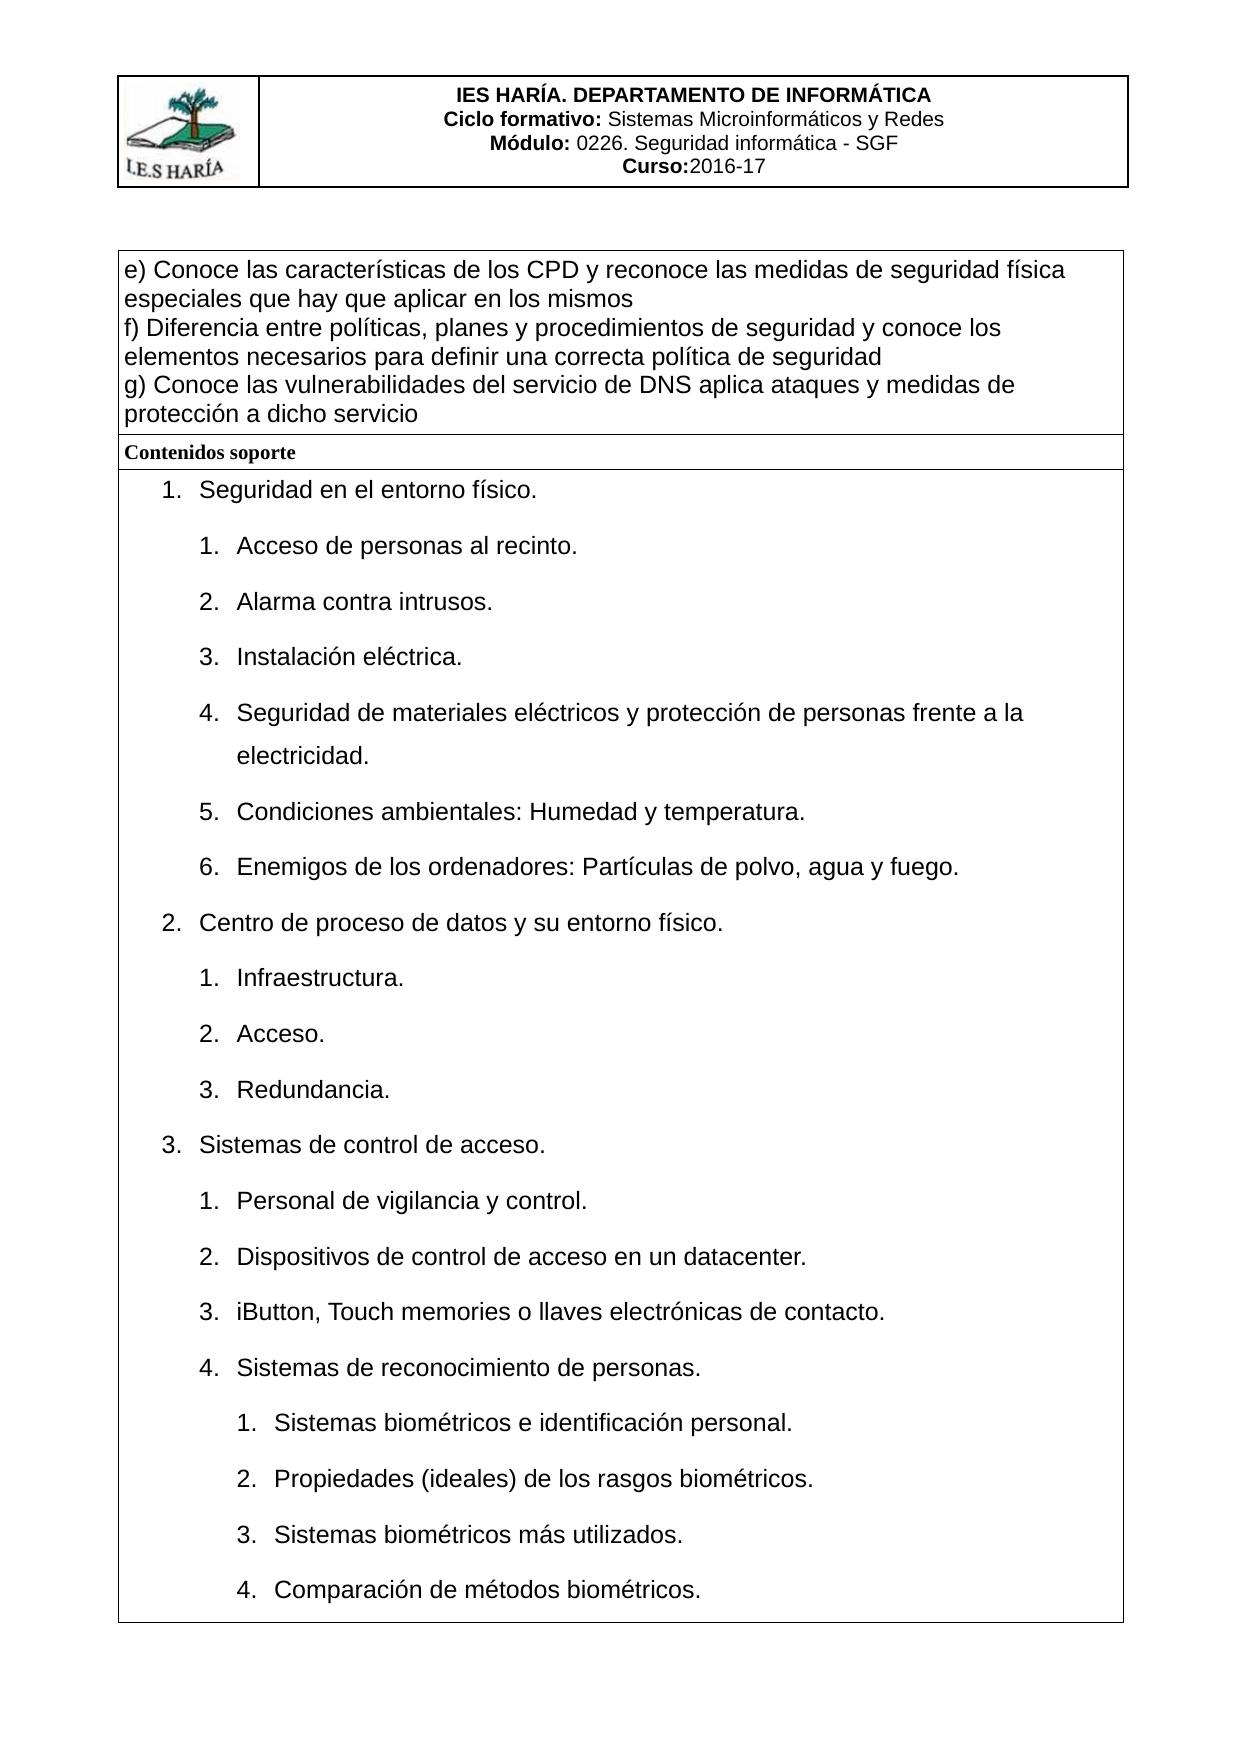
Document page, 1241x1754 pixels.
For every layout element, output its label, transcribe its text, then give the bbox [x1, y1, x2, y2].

table_cell Contenidos soporte [119, 435, 1123, 469]
picture [123, 82, 241, 180]
table_cell Seguridad en el entorno físico. Acceso de personas al recinto. Alarma contra intrusos. Instalación eléctrica. Seguridad de materiales eléctricos y protección de personas frente a la electricidad. Condiciones ambientales: Humedad y temperatura. Enemigos de los ordenadores: Partículas de polvo, agua y fuego. Centro de proceso de datos y su entorno físico. Infraestructura. Acceso. Redundancia. Sistemas de control de acceso. Personal de vigilancia y control. Dispositivos de control de acceso en un datacenter. iButton, Touch memories o llaves electrónicas de contacto. Sistemas de reconocimiento de personas. Sistemas biométricos e identificación personal. Propiedades (ideales) de los rasgos biométricos. Sistemas biométricos más utilizados. Comparación de métodos biométricos. Políticas, planes y procedimientos de seguridad. Elementos de las políticas de seguridad. Características deseables de las políticas de seguridad. Definición e implantación de las políticas de seguridad. Inventario y auditoría. Elementos de las políticas de seguridad. [119, 470, 1123, 1622]
table_cell e) Conoce las características de los CPD y reconoce las medidas de seguridad física especiales que hay que aplicar en los mismos f) Diferencia entre políticas, planes y procedimientos de seguridad y conoce los elementos necesarios para definir una correcta política de seguridad g) Conoce las vulnerabilidades del servicio de DNS aplica ataques y medidas de protección a dicho servicio [119, 251, 1123, 434]
